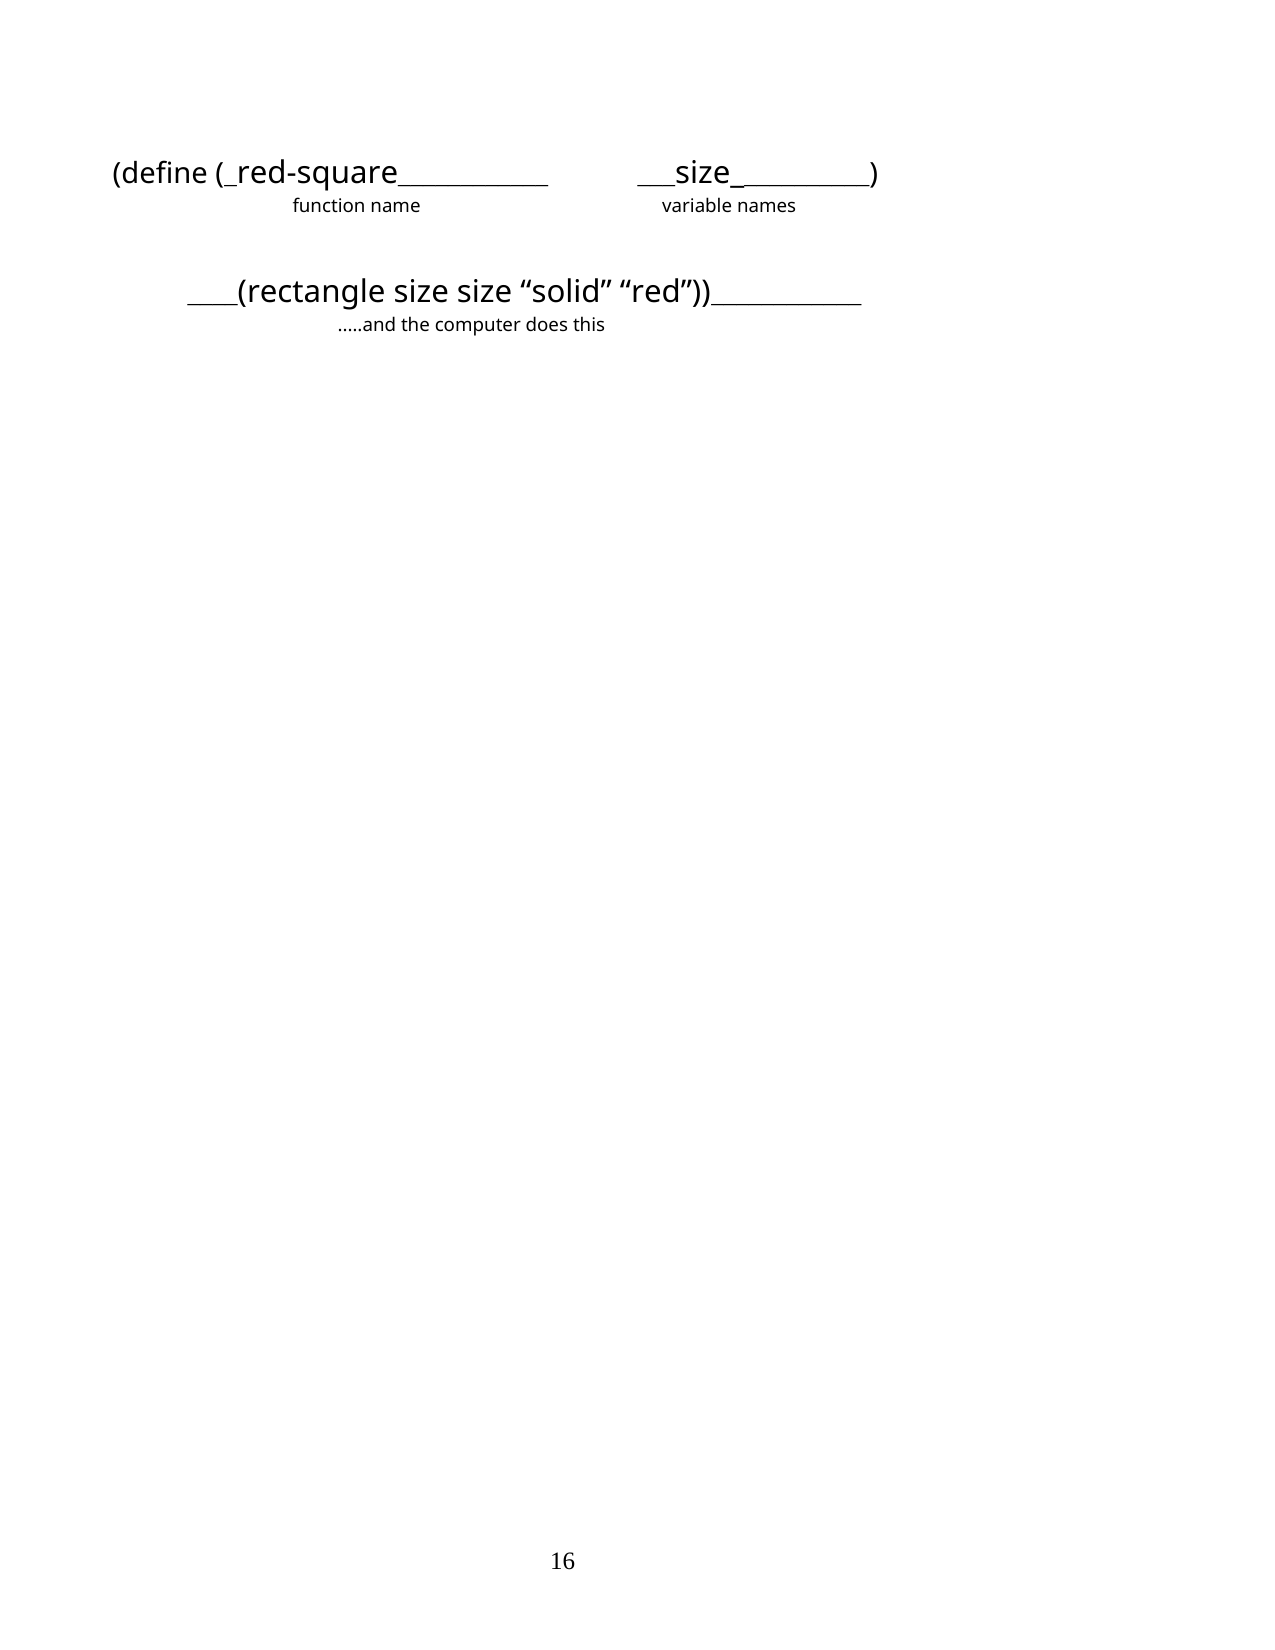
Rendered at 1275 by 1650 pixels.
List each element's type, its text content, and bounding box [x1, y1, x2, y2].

text function name variable names [112, 193, 1162, 218]
text ..…and the computer does this [112, 312, 1162, 337]
text ____(rectangle size size “solid” “red”))____________ [112, 269, 1162, 312]
text (define (_red-square____________ ___size___________) [112, 150, 1162, 193]
